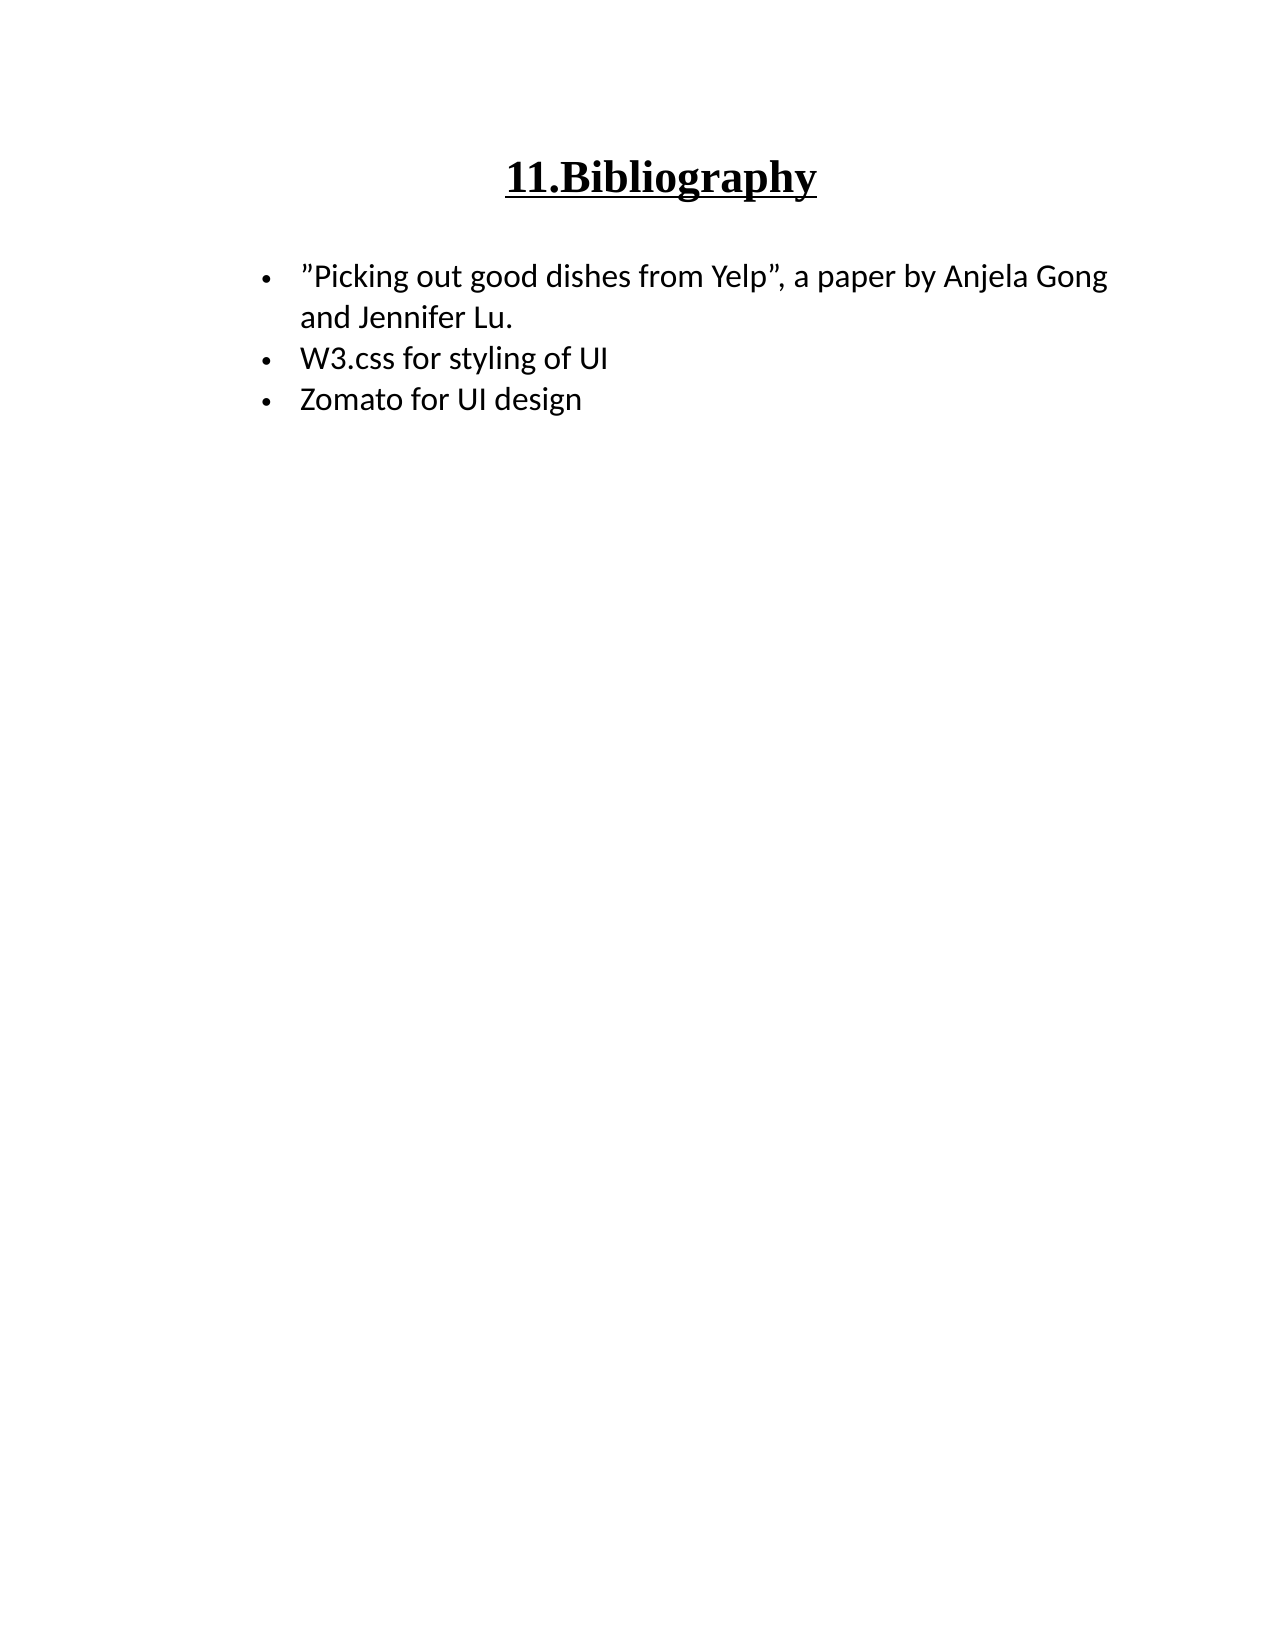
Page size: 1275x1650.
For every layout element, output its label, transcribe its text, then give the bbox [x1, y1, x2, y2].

text 11.Bibliography [150, 150, 1125, 203]
list ”Picking out good dishes from Yelp”, a paper by Anjela Gong and Jennifer Lu. [262, 255, 1125, 337]
list Zomato for UI design [262, 378, 1125, 418]
list W3.css for styling of UI [262, 337, 1125, 378]
